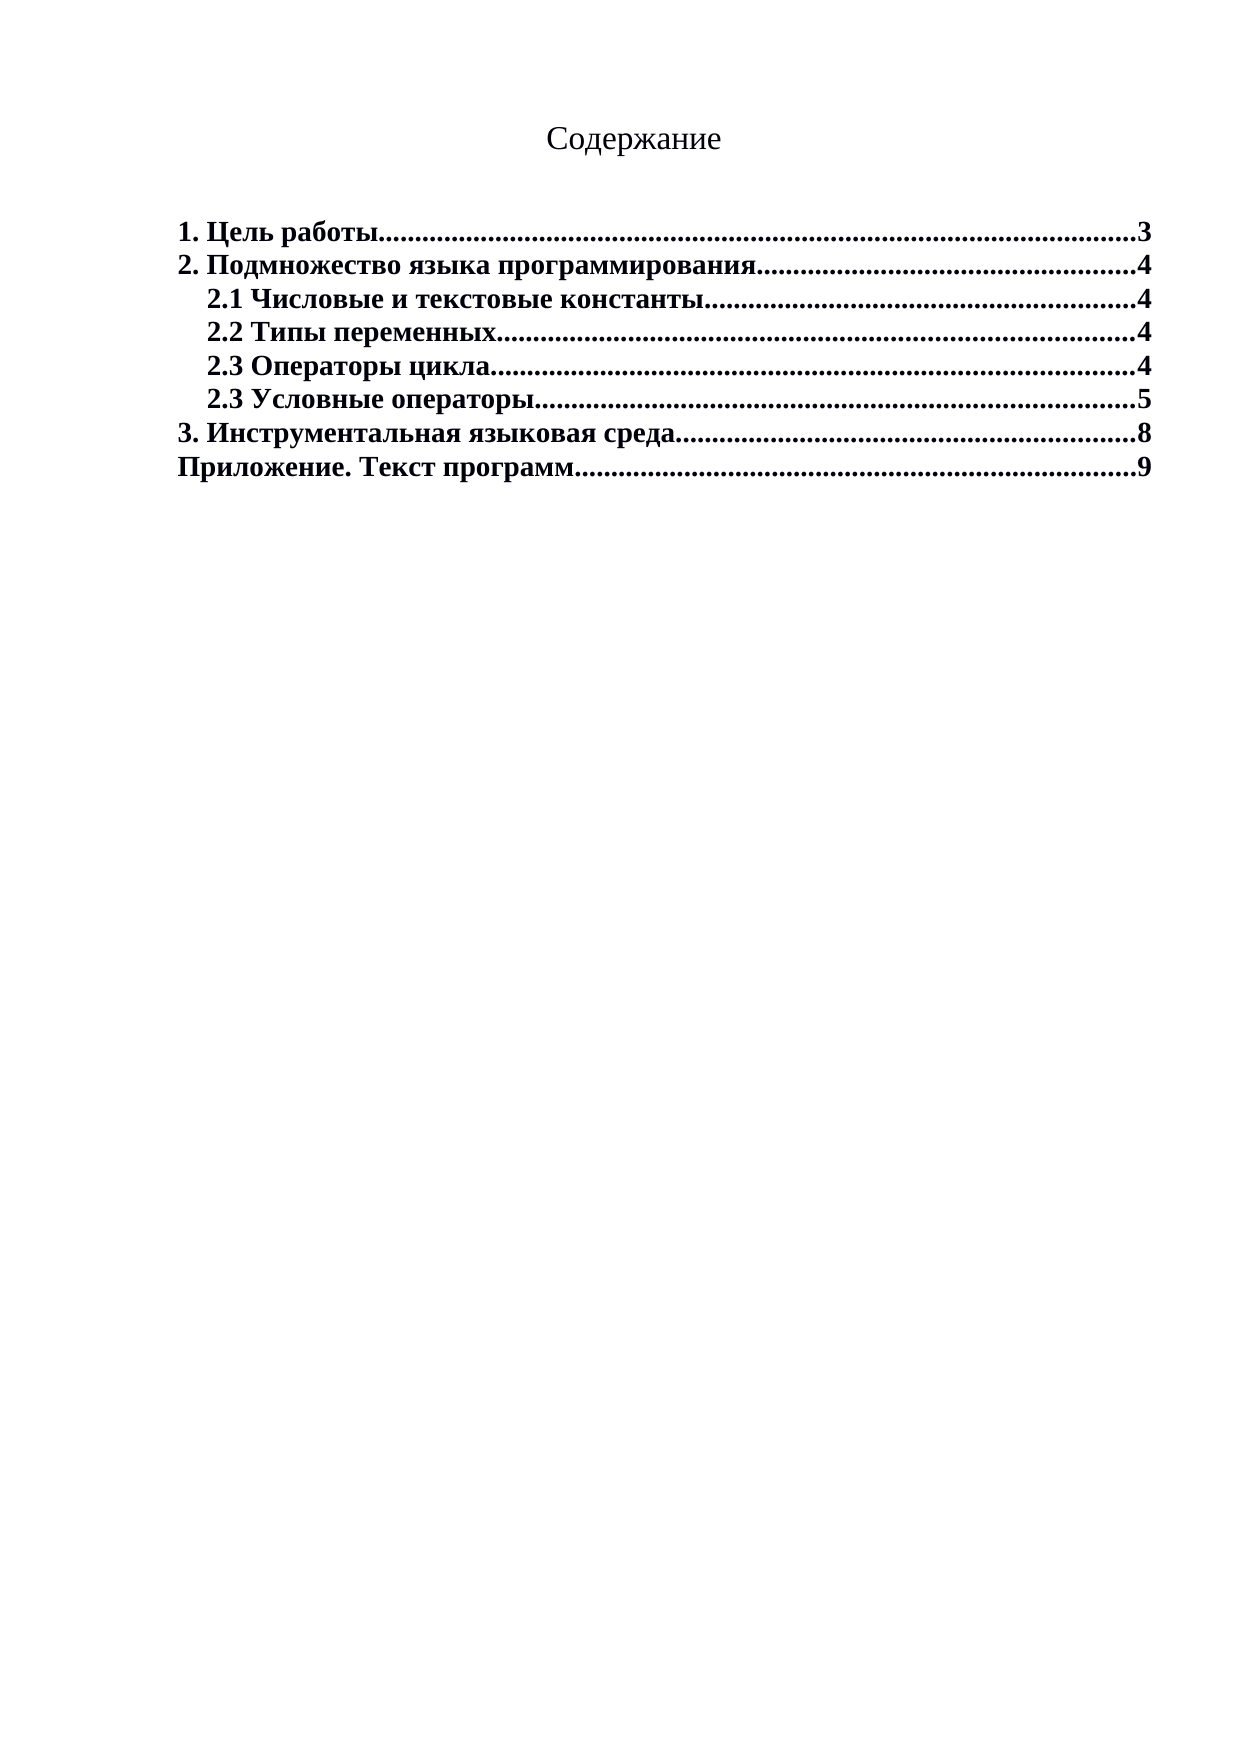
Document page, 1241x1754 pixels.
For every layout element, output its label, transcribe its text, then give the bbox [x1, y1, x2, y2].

text 2.3 Операторы цикла 4 [207, 348, 1152, 382]
text 3. Инструментальная языковая среда 8 [177, 415, 1152, 449]
text 1. Цель работы 3 [177, 214, 1152, 247]
text 2.1 Числовые и текстовые константы 4 [207, 281, 1152, 314]
text Содержание [472, 118, 1152, 156]
text Приложение. Текст программ 9 [177, 449, 1152, 482]
text 2. Подмножество языка программирования 4 [177, 247, 1152, 281]
text 2.2 Типы переменных 4 [207, 314, 1152, 348]
text 2.3 Условные операторы 5 [207, 382, 1152, 415]
